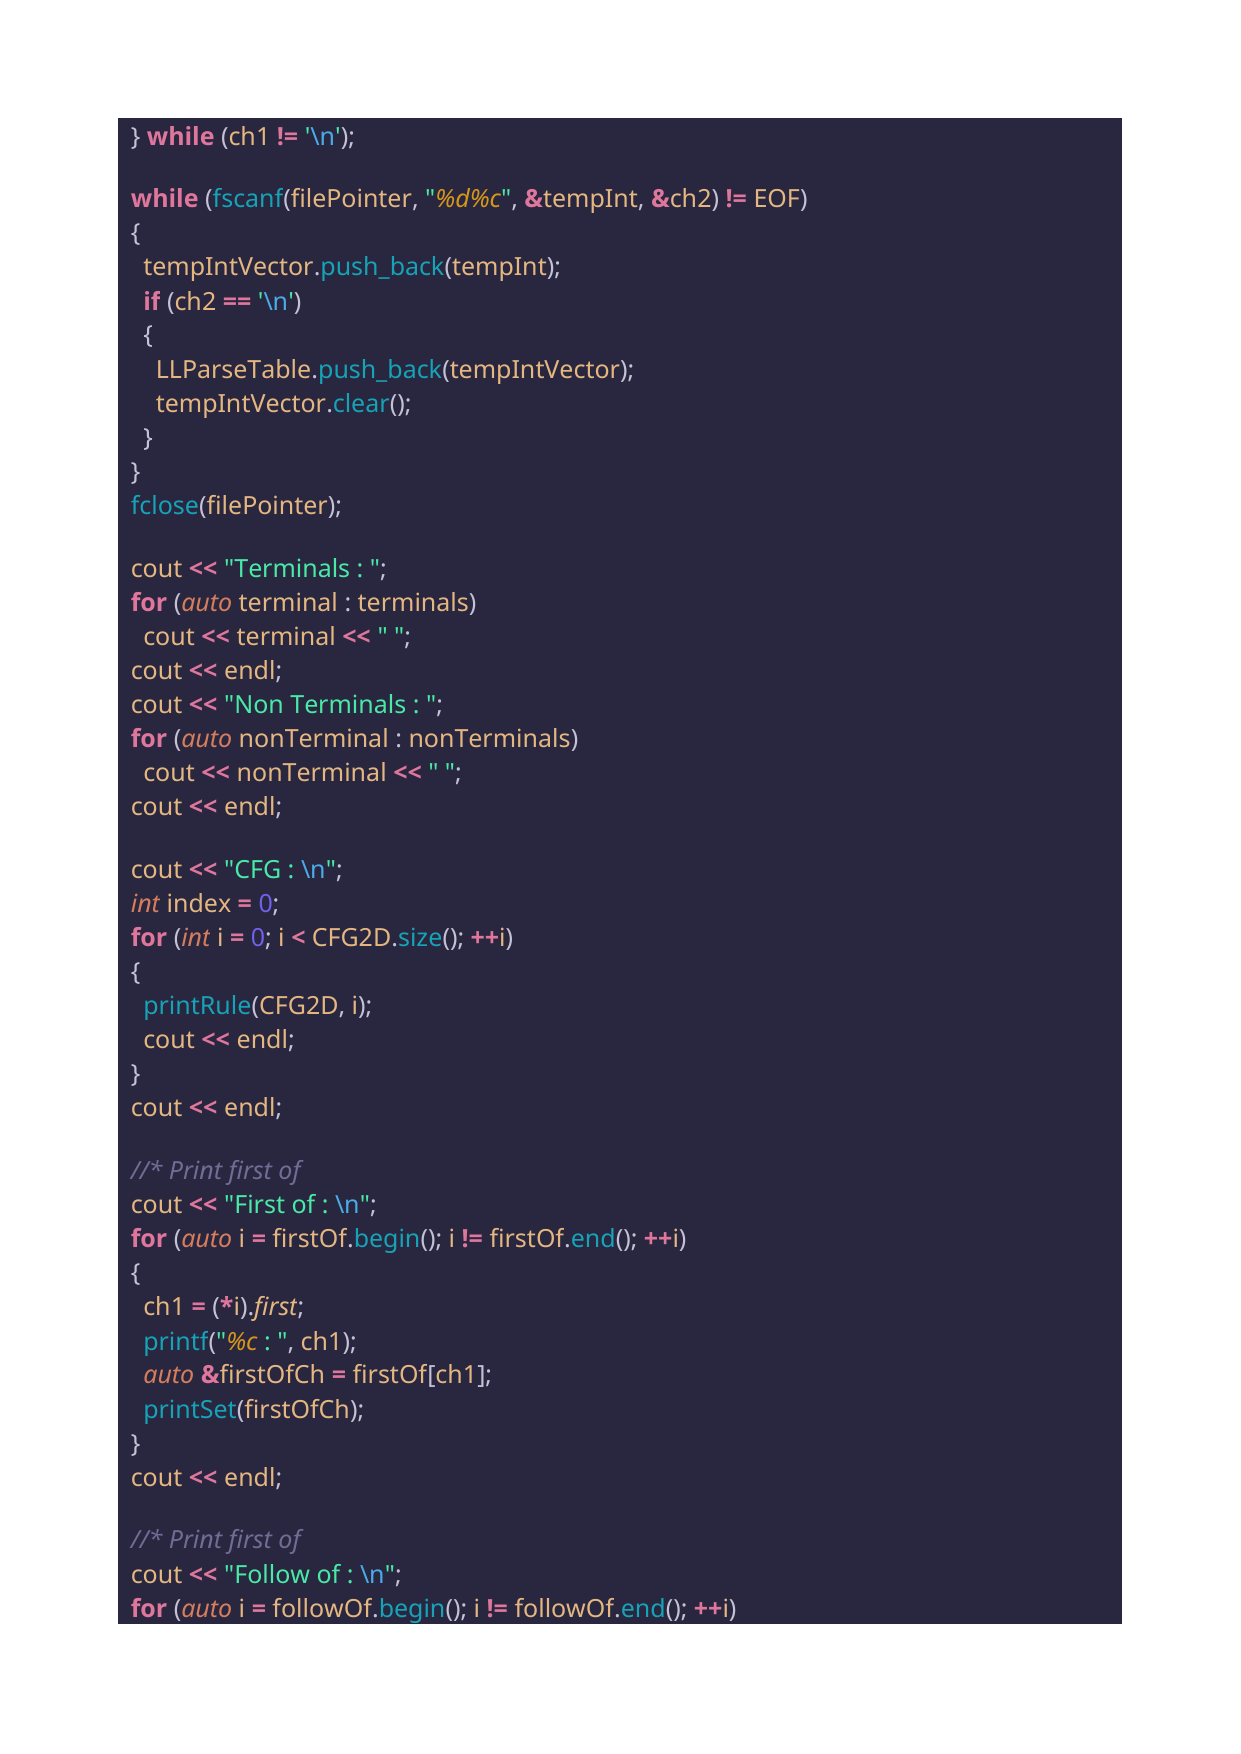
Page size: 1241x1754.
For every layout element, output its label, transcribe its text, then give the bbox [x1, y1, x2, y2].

text for (auto terminal : terminals) [118, 584, 1122, 618]
text cout << endl; [118, 652, 1122, 687]
text { [118, 954, 1122, 988]
text for (auto i = followOf.begin(); i != followOf.end(); ++i) [118, 1590, 1122, 1624]
text if (ch2 == '\n') [118, 283, 1122, 317]
text printf("%c : ", ch1); [118, 1323, 1122, 1357]
text { [118, 215, 1122, 249]
text cout << endl; [118, 1459, 1122, 1493]
text printSet(firstOfCh); [118, 1391, 1122, 1425]
text cout << "CFG : \n"; [118, 852, 1122, 886]
text //* Print first of [118, 1153, 1122, 1187]
text for (auto nonTerminal : nonTerminals) [118, 721, 1122, 755]
text while (fscanf(filePointer, "%d%c", &tempInt, &ch2) != EOF) [118, 181, 1122, 215]
text } [118, 453, 1122, 487]
text cout << nonTerminal << " "; [118, 755, 1122, 789]
text } [118, 1425, 1122, 1459]
text cout << "Terminals : "; [118, 550, 1122, 584]
text } [118, 1056, 1122, 1090]
text ch1 = (*i).first; [118, 1289, 1122, 1323]
text tempIntVector.push_back(tempInt); [118, 249, 1122, 283]
text tempIntVector.clear(); [118, 385, 1122, 419]
text cout << endl; [118, 789, 1122, 823]
text cout << endl; [118, 1022, 1122, 1056]
text cout << "Non Terminals : "; [118, 687, 1122, 721]
text } while (ch1 != '\n'); [118, 118, 1122, 152]
text LLParseTable.push_back(tempIntVector); [118, 351, 1122, 385]
text cout << "Follow of : \n"; [118, 1556, 1122, 1590]
text fclose(filePointer); [118, 487, 1122, 522]
text auto &firstOfCh = firstOf[ch1]; [118, 1357, 1122, 1391]
text cout << endl; [118, 1090, 1122, 1124]
text for (int i = 0; i < CFG2D.size(); ++i) [118, 920, 1122, 954]
text //* Print first of [118, 1522, 1122, 1556]
text { [118, 1255, 1122, 1289]
text } [118, 419, 1122, 453]
text for (auto i = firstOf.begin(); i != firstOf.end(); ++i) [118, 1221, 1122, 1255]
text cout << terminal << " "; [118, 618, 1122, 652]
text cout << "First of : \n"; [118, 1187, 1122, 1221]
text printRule(CFG2D, i); [118, 988, 1122, 1022]
text int index = 0; [118, 886, 1122, 920]
text { [118, 317, 1122, 351]
